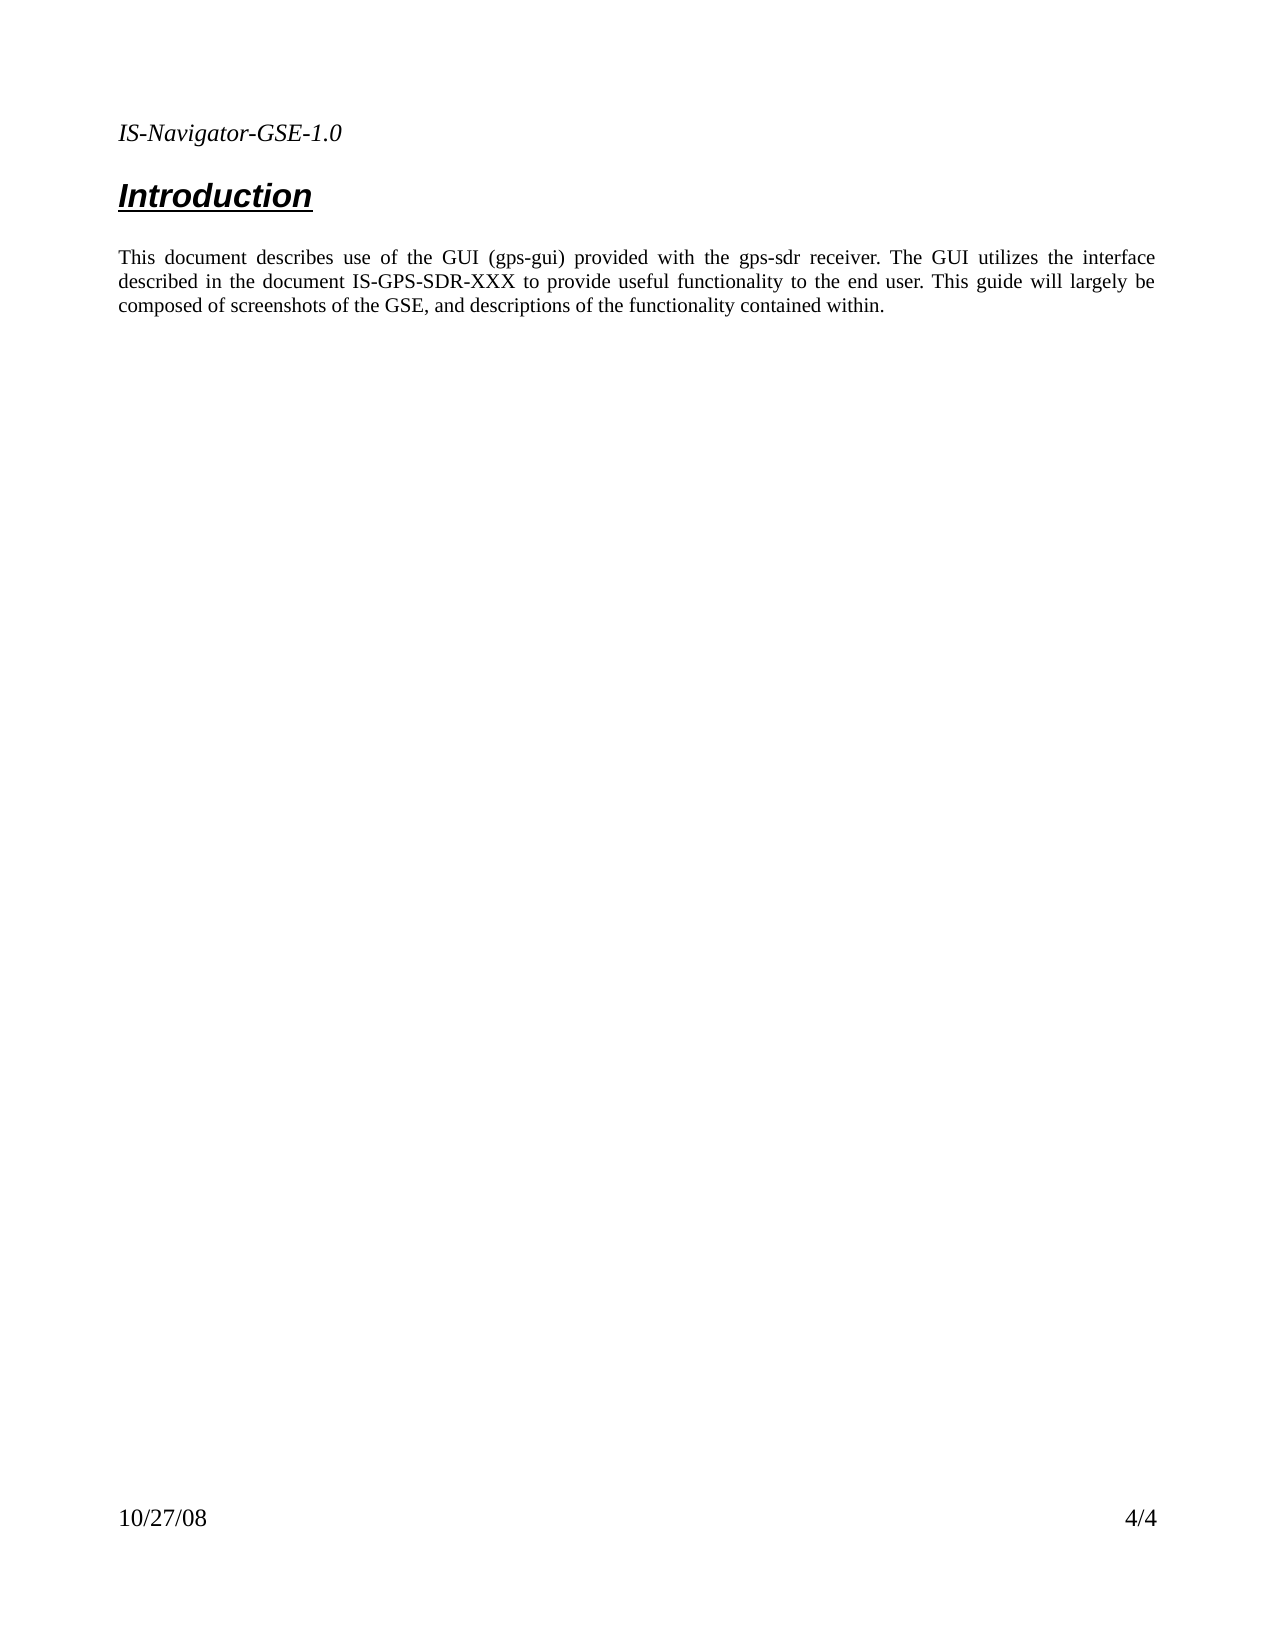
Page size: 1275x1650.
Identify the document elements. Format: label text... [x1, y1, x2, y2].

text This document describes use of the GUI (gps-gui) provided with the gps-sdr receiver. The GUI utilizes the interface described in the document IS-GPS-SDR-XXX to provide useful functionality to the end user. This guide will largely be composed of screenshots of the GSE, and descriptions of the functionality contained within. [118, 245, 1157, 317]
subtitle Introduction [118, 176, 1157, 215]
